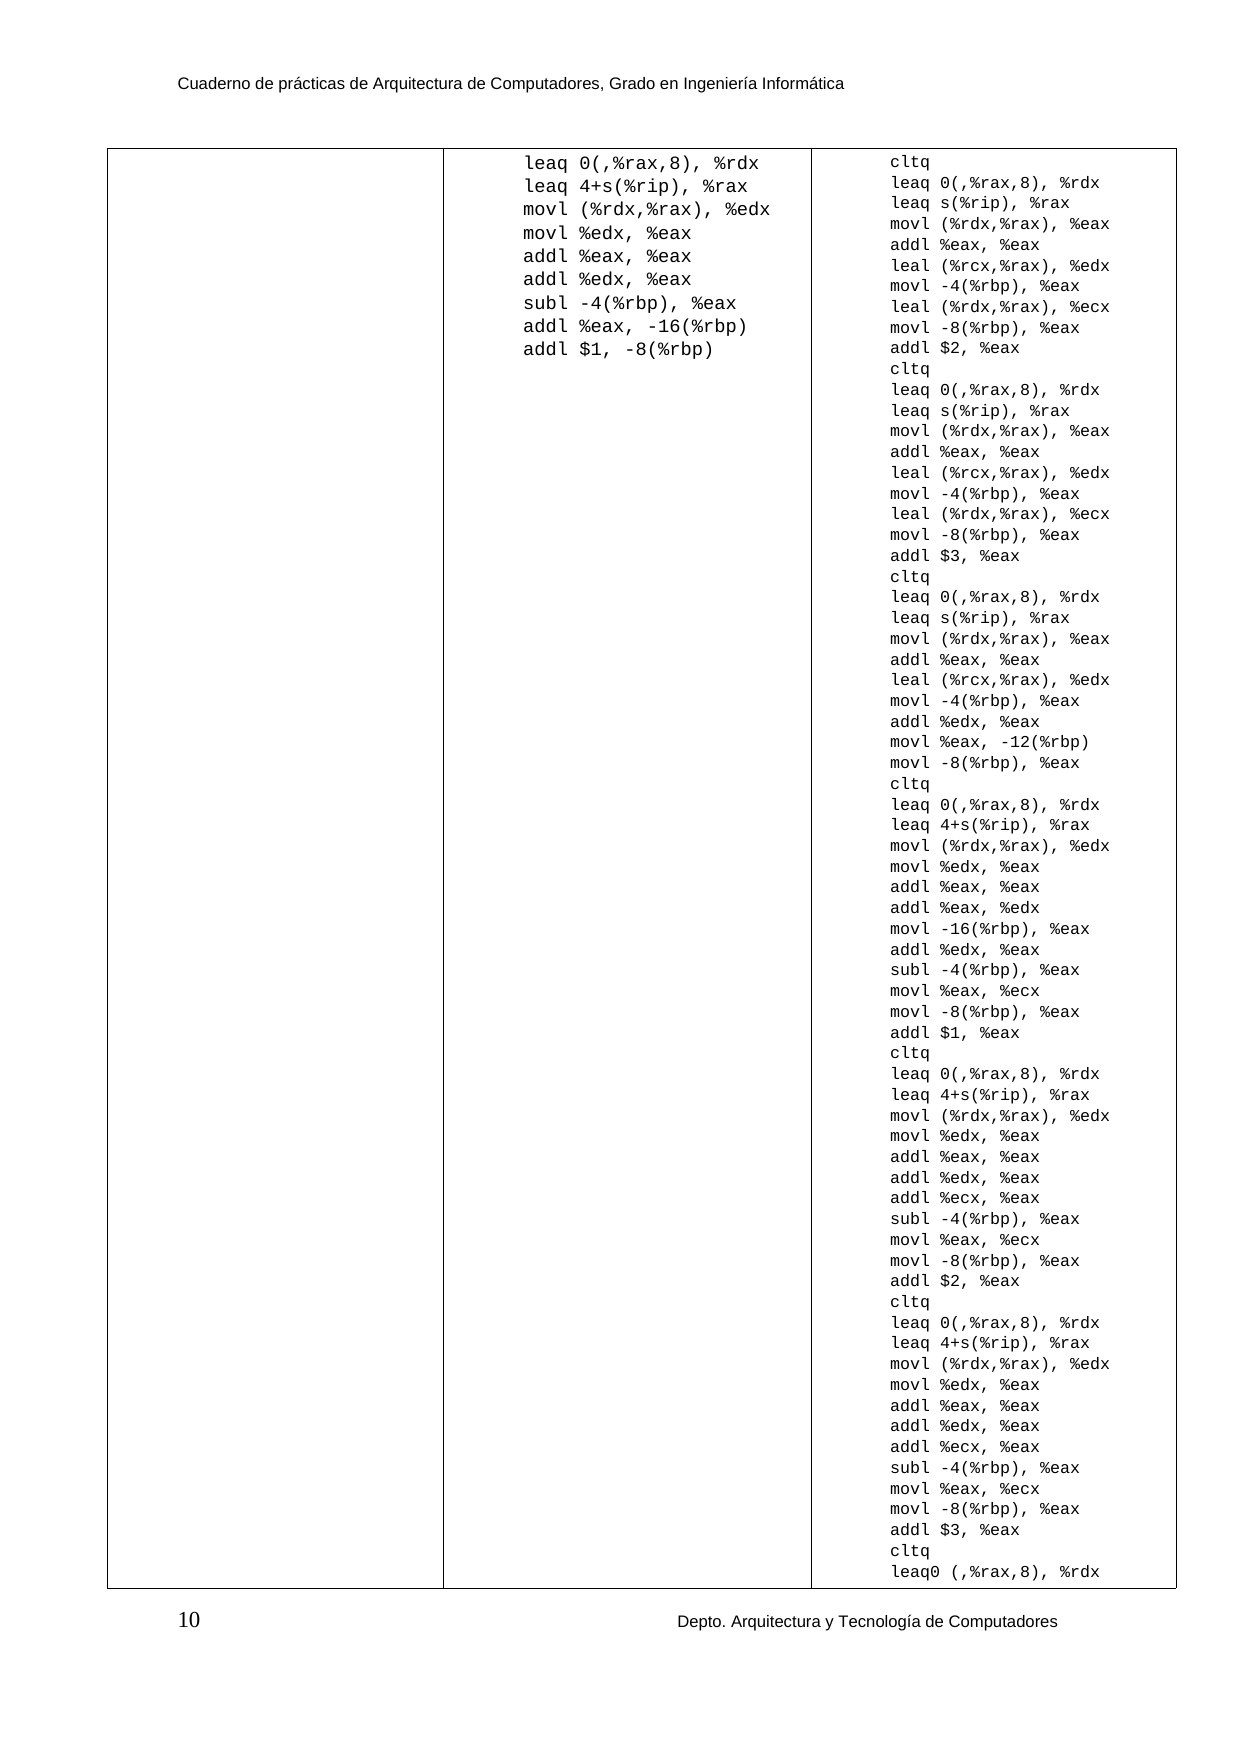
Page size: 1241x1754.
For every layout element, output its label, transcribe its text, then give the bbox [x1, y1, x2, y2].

table_cell [108, 149, 443, 1588]
table_cell cltq leaq 0(,%rax,8), %rdx leaq s(%rip), %rax movl (%rdx,%rax), %eax addl %eax, %eax leal (%rcx,%rax), %edx movl -4(%rbp), %eax leal (%rdx,%rax), %ecx movl -8(%rbp), %eax addl $2, %eax cltq leaq 0(,%rax,8), %rdx leaq s(%rip), %rax movl (%rdx,%rax), %eax addl %eax, %eax leal (%rcx,%rax), %edx movl -4(%rbp), %eax leal (%rdx,%rax), %ecx movl -8(%rbp), %eax addl $3, %eax cltq leaq 0(,%rax,8), %rdx leaq s(%rip), %rax movl (%rdx,%rax), %eax addl %eax, %eax leal (%rcx,%rax), %edx movl -4(%rbp), %eax addl %edx, %eax movl %eax, -12(%rbp) movl -8(%rbp), %eax cltq leaq 0(,%rax,8), %rdx leaq 4+s(%rip), %rax movl (%rdx,%rax), %edx movl %edx, %eax addl %eax, %eax addl %eax, %edx movl -16(%rbp), %eax addl %edx, %eax subl -4(%rbp), %eax movl %eax, %ecx movl -8(%rbp), %eax addl $1, %eax cltq leaq 0(,%rax,8), %rdx leaq 4+s(%rip), %rax movl (%rdx,%rax), %edx movl %edx, %eax addl %eax, %eax addl %edx, %eax addl %ecx, %eax subl -4(%rbp), %eax movl %eax, %ecx movl -8(%rbp), %eax addl $2, %eax cltq leaq 0(,%rax,8), %rdx leaq 4+s(%rip), %rax movl (%rdx,%rax), %edx movl %edx, %eax addl %eax, %eax addl %edx, %eax addl %ecx, %eax subl -4(%rbp), %eax movl %eax, %ecx movl -8(%rbp), %eax addl $3, %eax cltq leaq0 (,%rax,8), %rdx [812, 149, 1176, 1588]
table_cell leaq 0(,%rax,8), %rdx leaq 4+s(%rip), %rax movl (%rdx,%rax), %edx movl %edx, %eax addl %eax, %eax addl %edx, %eax subl -4(%rbp), %eax addl %eax, -16(%rbp) addl $1, -8(%rbp) [444, 149, 811, 1588]
